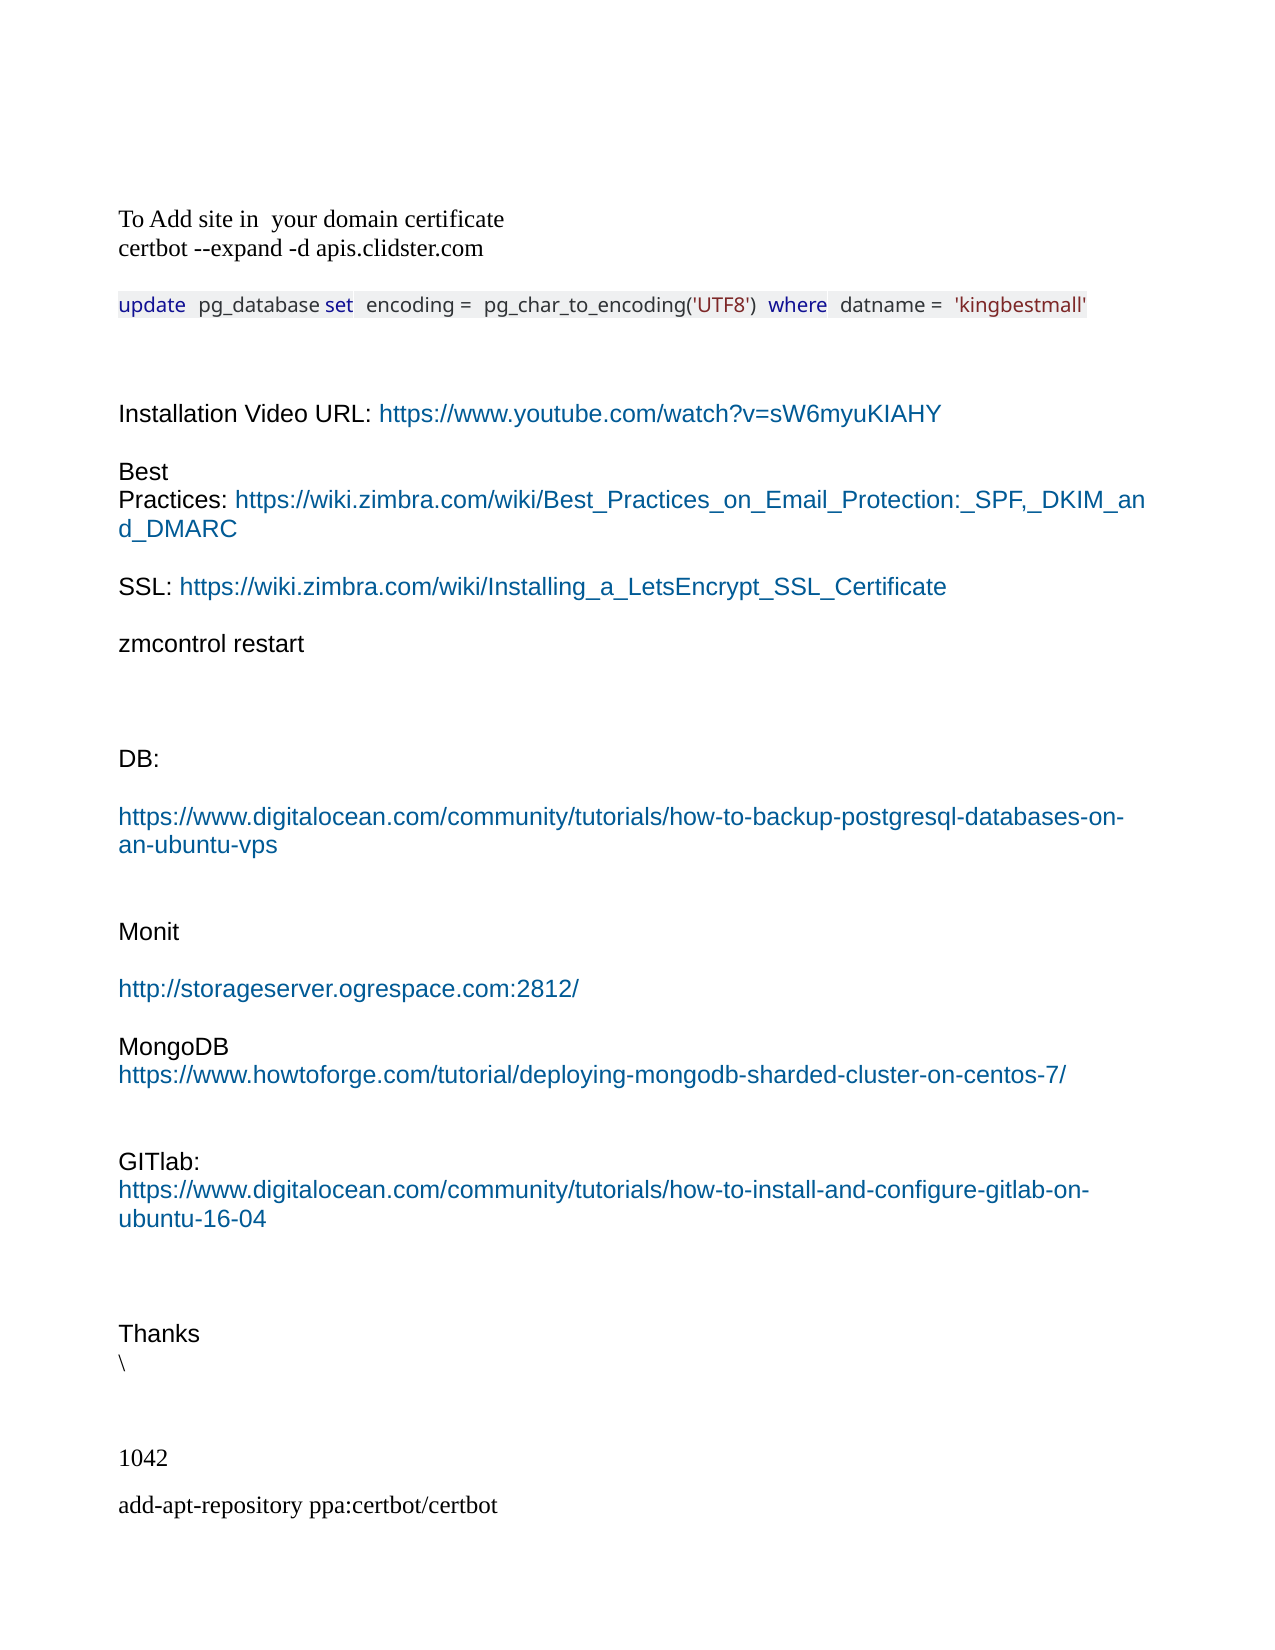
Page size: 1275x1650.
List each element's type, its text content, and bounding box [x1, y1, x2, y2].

text To Add site in your domain certificate [118, 204, 1157, 233]
text DB: [118, 744, 1157, 773]
text 1042 [118, 1443, 1157, 1472]
text Monit [118, 916, 1157, 945]
text SSL: https://wiki.zimbra.com/wiki/Installing_a_LetsEncrypt_SSL_Certificate [118, 571, 1157, 600]
text http://storageserver.ogrespace.com:2812/ [118, 974, 1157, 1003]
text https://www.digitalocean.com/community/tutorials/how-to-backup-postgresql-databases-on-an-ubuntu-vps [118, 801, 1157, 859]
text Installation Video URL: https://www.youtube.com/watch?v=sW6myuKIAHY [118, 399, 1157, 428]
text update pg_database set encoding = pg_char_to_encoding('UTF8') where datname = 'kingbestmall' [118, 291, 1157, 318]
text https://www.howtoforge.com/tutorial/deploying-mongodb-sharded-cluster-on-centos-7/ [118, 1060, 1157, 1089]
text MongoDB [118, 1031, 1157, 1060]
text GITlab: https://www.digitalocean.com/community/tutorials/how-to-install-and-configure-gitlab-on-ubuntu-16-04 [118, 1146, 1157, 1233]
text zmcontrol restart [118, 629, 1157, 658]
text \ [118, 1348, 1157, 1376]
text Thanks [118, 1319, 1157, 1348]
text add-apt-repository ppa:certbot/certbot [118, 1491, 1157, 1519]
text certbot --expand -d apis.clidster.com [118, 233, 1157, 262]
text Best Practices: https://wiki.zimbra.com/wiki/Best_Practices_on_Email_Protection:_SPF,_DKIM_and_DMARC [118, 456, 1157, 543]
